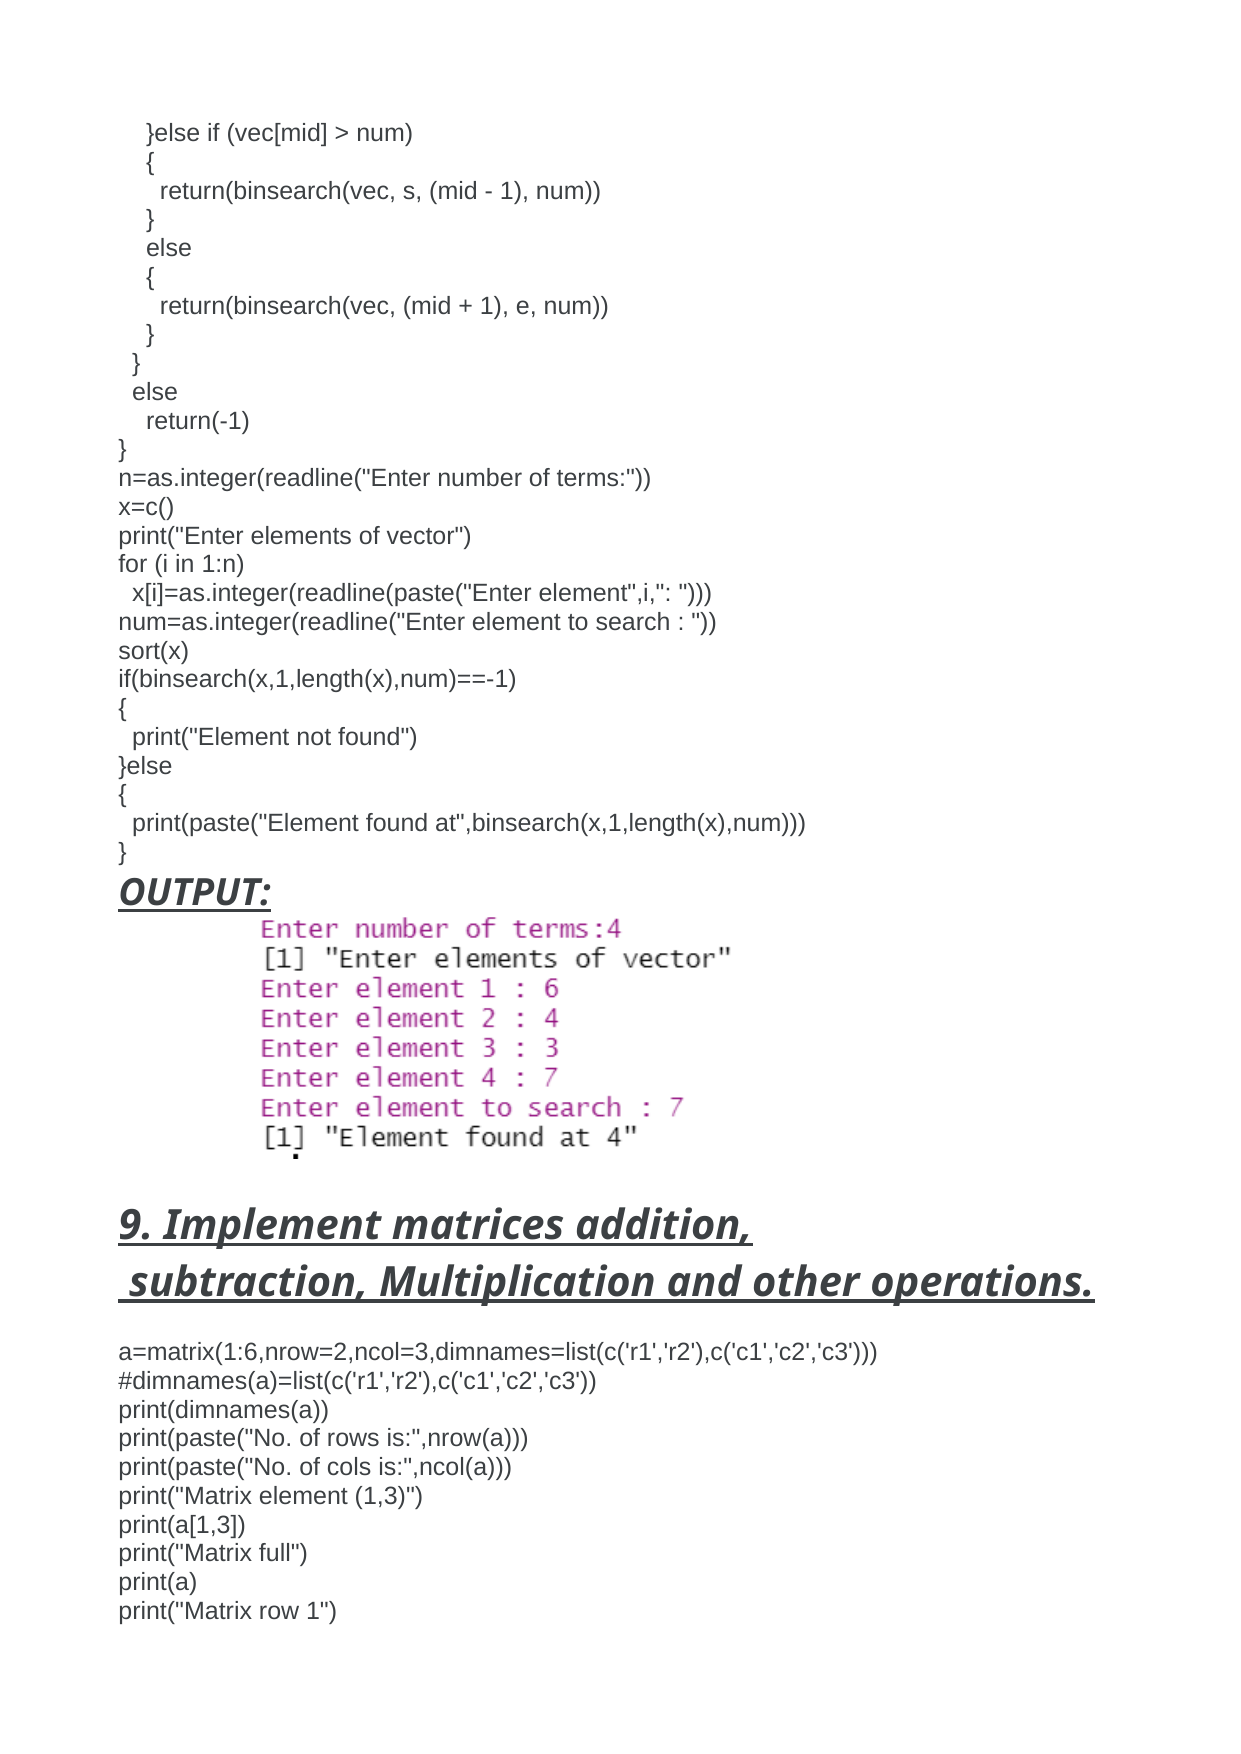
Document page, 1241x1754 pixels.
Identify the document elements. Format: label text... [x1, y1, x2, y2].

text subtraction, Multiplication and other operations. [118, 1252, 1122, 1308]
text print(paste("No. of rows is:",nrow(a))) [118, 1423, 1122, 1452]
text else [118, 377, 1122, 406]
text print(dimnames(a)) [118, 1394, 1122, 1423]
text print("Element not found") [118, 722, 1122, 751]
text }else [118, 751, 1122, 779]
text print("Matrix row 1") [118, 1596, 1122, 1624]
text } [118, 434, 1122, 463]
text x=c() [118, 492, 1122, 521]
text return(binsearch(vec, (mid + 1), e, num)) [118, 291, 1122, 319]
text if(binsearch(x,1,length(x),num)==-1) [118, 664, 1122, 693]
text { [118, 262, 1122, 291]
text else [118, 233, 1122, 262]
text } [118, 319, 1122, 348]
text print("Enter elements of vector") [118, 521, 1122, 549]
text { [118, 147, 1122, 176]
text x[i]=as.integer(readline(paste("Enter element",i,": "))) [118, 578, 1122, 607]
text } [118, 348, 1122, 377]
picture [256, 916, 984, 1159]
text #dimnames(a)=list(c('r1','r2'),c('c1','c2','c3')) [118, 1366, 1122, 1394]
text print("Matrix element (1,3)") [118, 1481, 1122, 1509]
text num=as.integer(readline("Enter element to search : ")) [118, 607, 1122, 636]
text } [118, 837, 1122, 866]
text { [118, 693, 1122, 722]
text return(binsearch(vec, s, (mid - 1), num)) [118, 176, 1122, 204]
text }else if (vec[mid] > num) [118, 118, 1122, 147]
text OUTPUT: [118, 866, 1122, 917]
text for (i in 1:n) [118, 549, 1122, 578]
text { [118, 779, 1122, 808]
text sort(x) [118, 636, 1122, 664]
text print(a[1,3]) [118, 1509, 1122, 1538]
text 9. Implement matrices addition, [118, 1195, 1122, 1252]
text n=as.integer(readline("Enter number of terms:")) [118, 463, 1122, 492]
text print(paste("No. of cols is:",ncol(a))) [118, 1452, 1122, 1481]
text } [118, 204, 1122, 233]
text print(paste("Element found at",binsearch(x,1,length(x),num))) [118, 808, 1122, 837]
text return(-1) [118, 406, 1122, 434]
text print(a) [118, 1567, 1122, 1596]
text print("Matrix full") [118, 1538, 1122, 1567]
text a=matrix(1:6,nrow=2,ncol=3,dimnames=list(c('r1','r2'),c('c1','c2','c3'))) [118, 1337, 1122, 1366]
